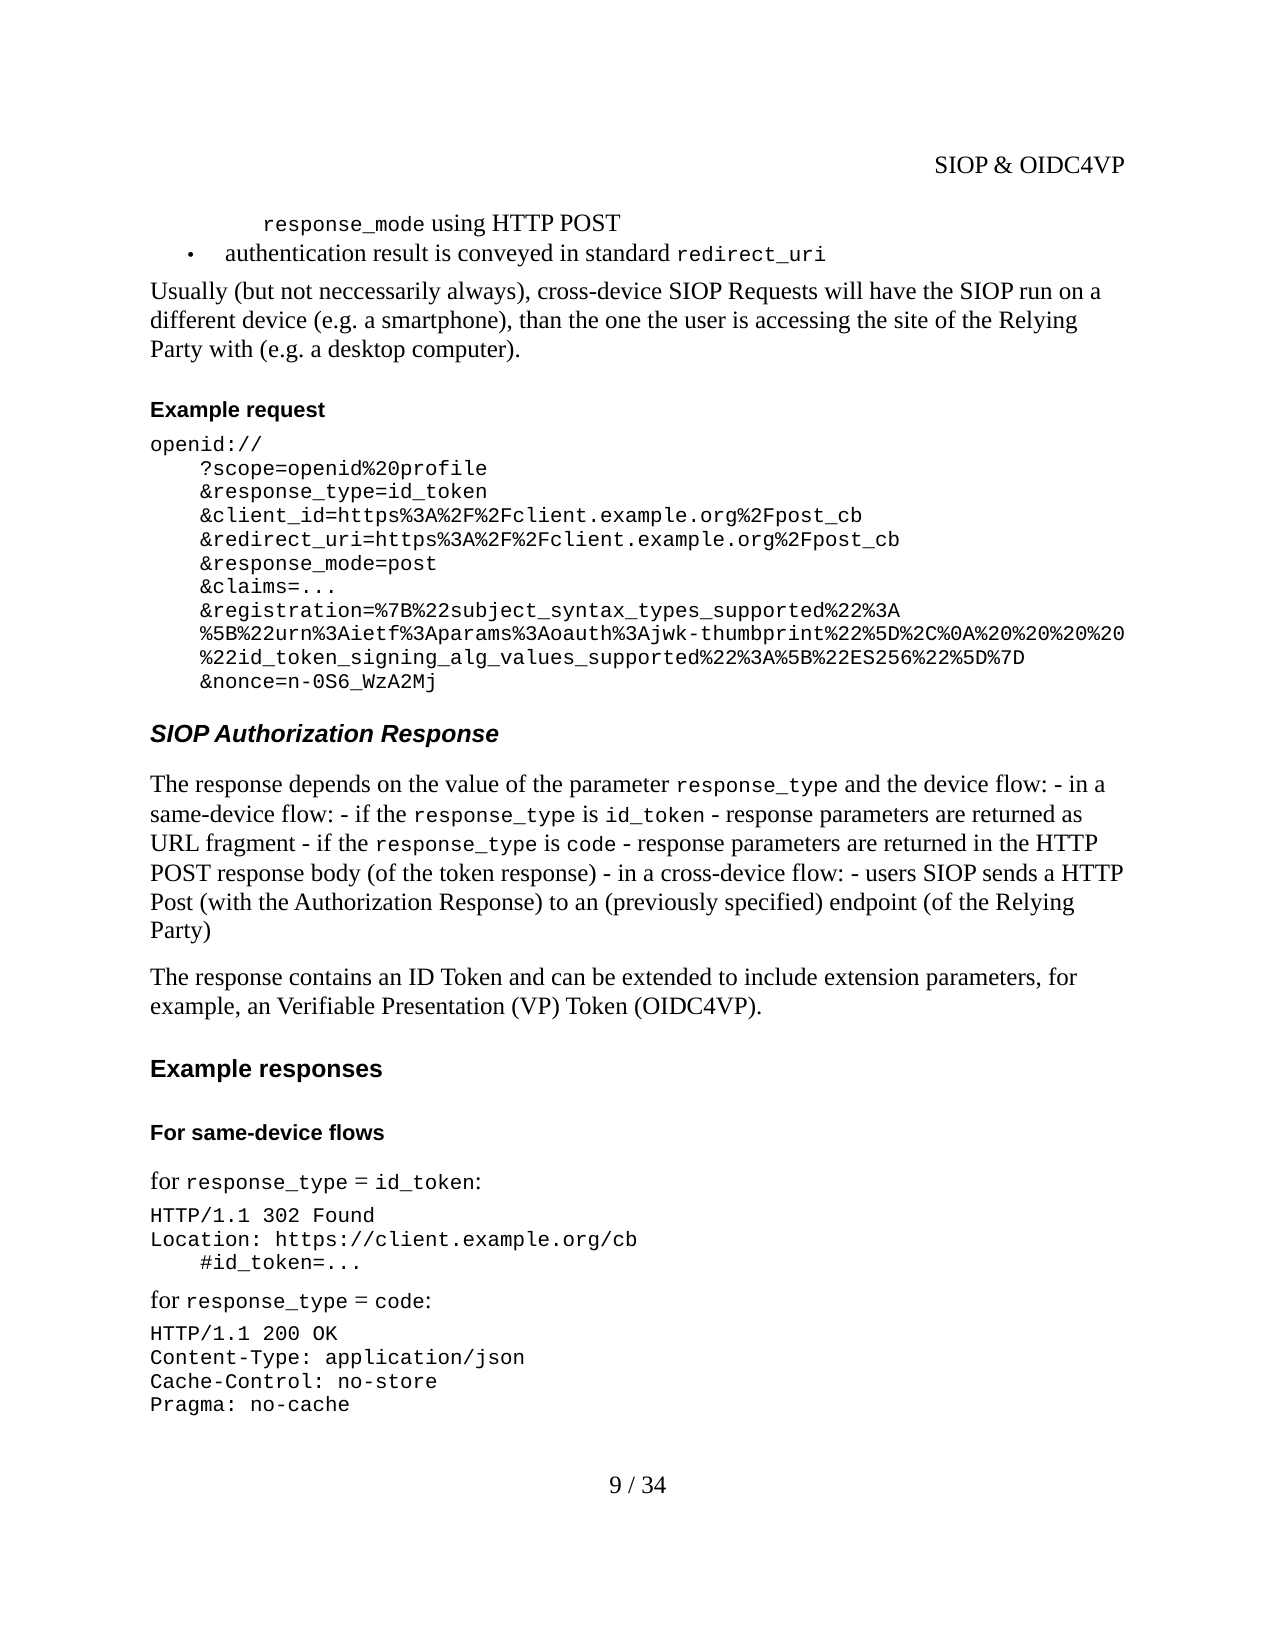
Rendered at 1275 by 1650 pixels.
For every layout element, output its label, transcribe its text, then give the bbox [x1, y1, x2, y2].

text #id_token=... [150, 1252, 1125, 1276]
text &claims=... [150, 576, 1125, 600]
text &client_id=https%3A%2F%2Fclient.example.org%2Fpost_cb [150, 505, 1125, 529]
text openid:// [150, 434, 1125, 458]
text ?scope=openid%20profile [150, 458, 1125, 482]
text The response contains an ID Token and can be extended to include extension parameters, for example, an Verifiable Presentation (VP) Token (OIDC4VP). [150, 962, 1125, 1020]
text Content-Type: application/json [150, 1347, 1125, 1371]
list authentication result is conveyed in standard redirect_uri [187, 238, 1125, 267]
text for response_type = code: [150, 1285, 1125, 1314]
text HTTP/1.1 302 Found [150, 1205, 1125, 1229]
text Pragma: no-cache [150, 1394, 1125, 1418]
text &response_mode=post [150, 552, 1125, 576]
text The response depends on the value of the parameter response_type and the device flow: - in a same-device flow: - if the response_type is id_token - response parameters are returned as URL fragment - if the response_type is code - response parameters are returned in the HTTP POST response body (of the token response) - in a cross-device flow: - users SIOP sends a HTTP Post (with the Authorization Response) to an (previously specified) endpoint (of the Relying Party) [150, 769, 1125, 944]
subtitle Example request [150, 397, 1125, 422]
text &response_type=id_token [150, 482, 1125, 505]
text &registration=%7B%22subject_syntax_types_supported%22%3A [150, 600, 1125, 623]
text Location: https://client.example.org/cb [150, 1229, 1125, 1252]
text %22id_token_signing_alg_values_supported%22%3A%5B%22ES256%22%5D%7D [150, 647, 1125, 671]
text &redirect_uri=https%3A%2F%2Fclient.example.org%2Fpost_cb [150, 529, 1125, 552]
text Cache-Control: no-store [150, 1371, 1125, 1394]
list response_mode using HTTP POST [225, 208, 1125, 238]
text Usually (but not neccessarily always), cross-device SIOP Requests will have the SIOP run on a different device (e.g. a smartphone), than the one the user is accessing the site of the Relying Party with (e.g. a desktop computer). [150, 276, 1125, 363]
subtitle For same-device flows [150, 1120, 1125, 1145]
text &nonce=n-0S6_WzA2Mj [150, 671, 1125, 694]
text HTTP/1.1 200 OK [150, 1323, 1125, 1347]
subtitle Example responses [150, 1054, 1125, 1082]
subtitle SIOP Authorization Response [150, 719, 1125, 748]
text %5B%22urn%3Aietf%3Aparams%3Aoauth%3Ajwk-thumbprint%22%5D%2C%0A%20%20%20%20 [150, 623, 1125, 647]
text for response_type = id_token: [150, 1166, 1125, 1196]
